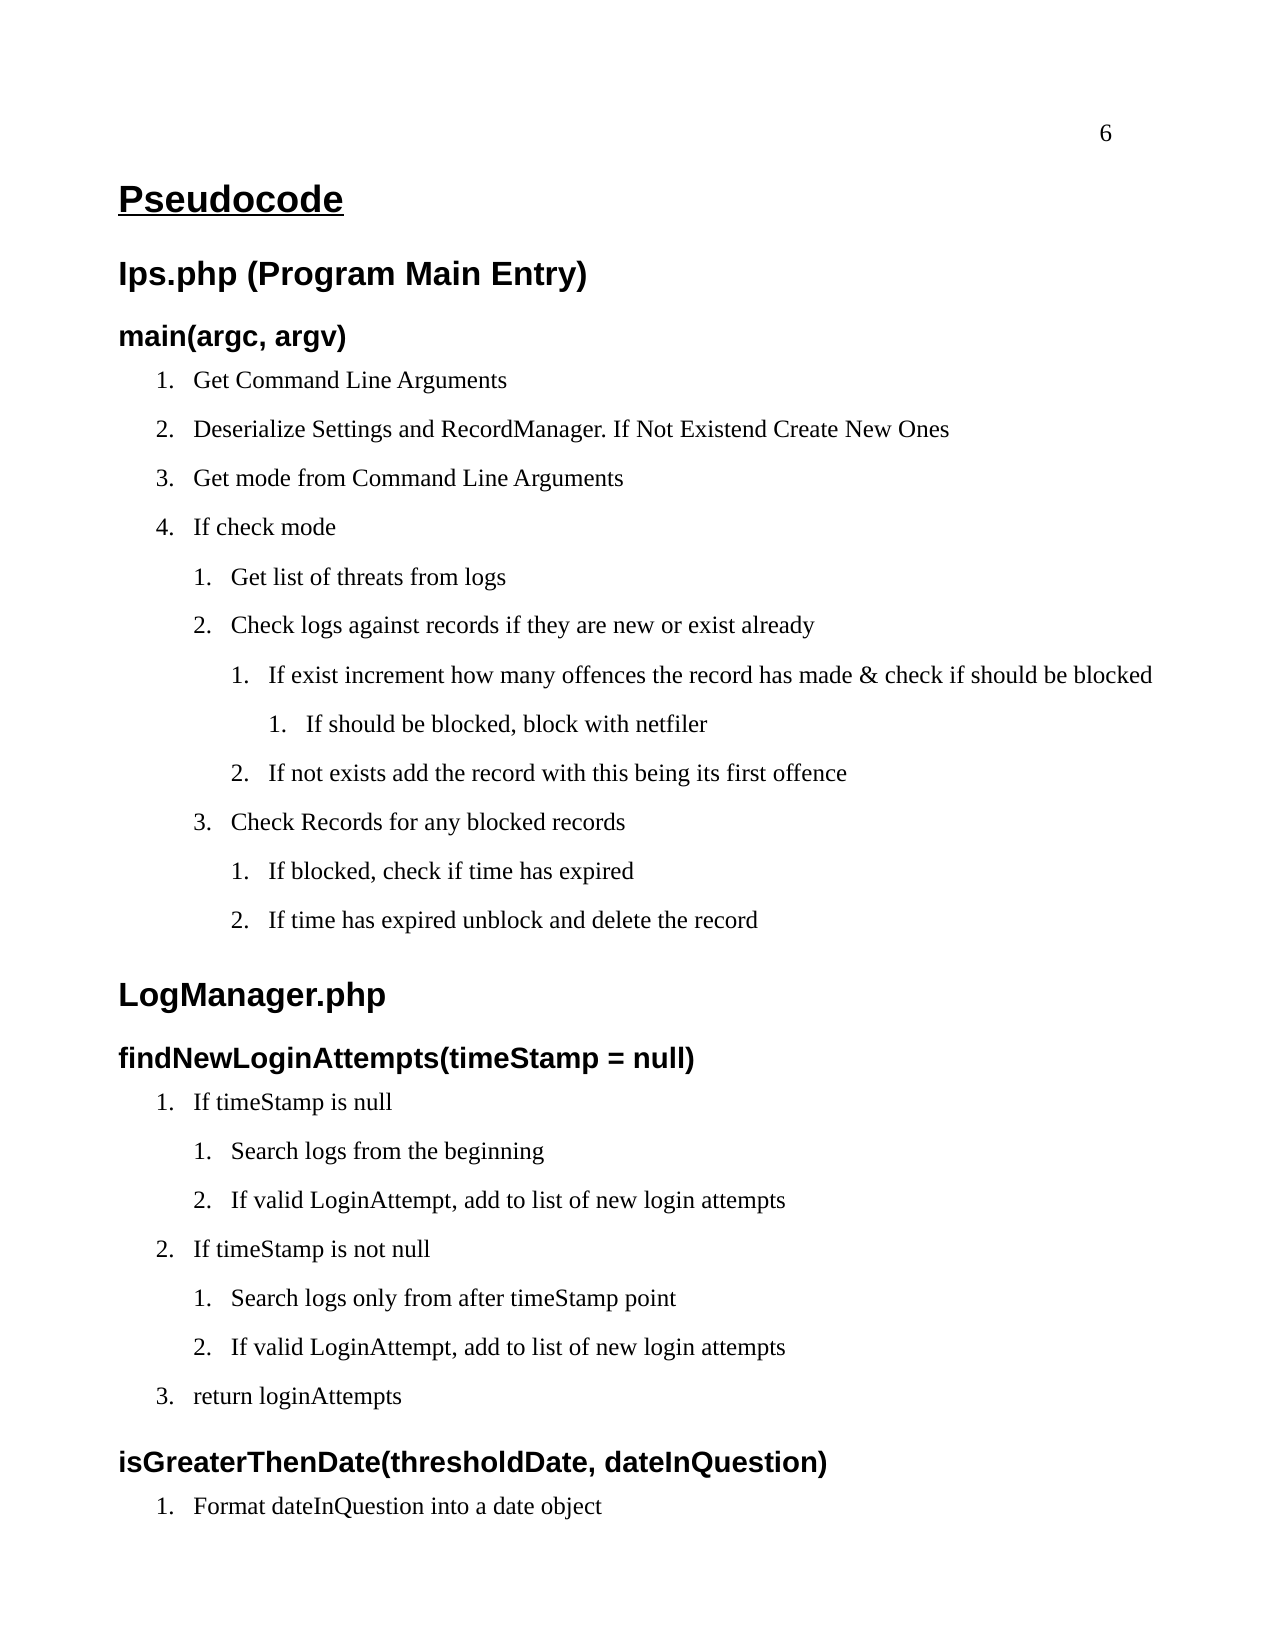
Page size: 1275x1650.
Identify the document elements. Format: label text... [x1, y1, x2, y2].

subtitle findNewLoginAttempts(timeStamp = null) [118, 1041, 1157, 1074]
list return loginAttempts [156, 1381, 1157, 1410]
list If should be blocked, block with netfiler [268, 709, 1157, 737]
subtitle Pseudocode [118, 176, 1157, 220]
list If timeStamp is not null [156, 1234, 1157, 1263]
list Search logs from the beginning [193, 1136, 1157, 1165]
subtitle LogManager.php [118, 975, 1157, 1013]
list If time has expired unblock and delete the record [231, 905, 1157, 934]
list If valid LoginAttempt, add to list of new login attempts [193, 1332, 1157, 1361]
list If timeStamp is null [156, 1087, 1157, 1116]
list If not exists add the record with this being its first offence [231, 758, 1157, 787]
subtitle isGreaterThenDate(thresholdDate, dateInQuestion) [118, 1445, 1157, 1479]
subtitle main(argc, argv) [118, 319, 1157, 353]
list If blocked, check if time has expired [231, 856, 1157, 885]
list Check Records for any blocked records [193, 807, 1157, 836]
list Get list of threats from logs [193, 562, 1157, 590]
list Get mode from Command Line Arguments [156, 463, 1157, 492]
subtitle Ips.php (Program Main Entry) [118, 253, 1157, 292]
list Deserialize Settings and RecordManager. If Not Existend Create New Ones [156, 414, 1157, 443]
list Search logs only from after timeStamp point [193, 1283, 1157, 1312]
list Format dateInQuestion into a date object [156, 1491, 1157, 1520]
list If exist increment how many offences the record has made & check if should be blocked [231, 660, 1157, 688]
list If valid LoginAttempt, add to list of new login attempts [193, 1185, 1157, 1214]
list Get Command Line Arguments [156, 365, 1157, 394]
list If check mode [156, 512, 1157, 541]
list Check logs against records if they are new or exist already [193, 611, 1157, 639]
